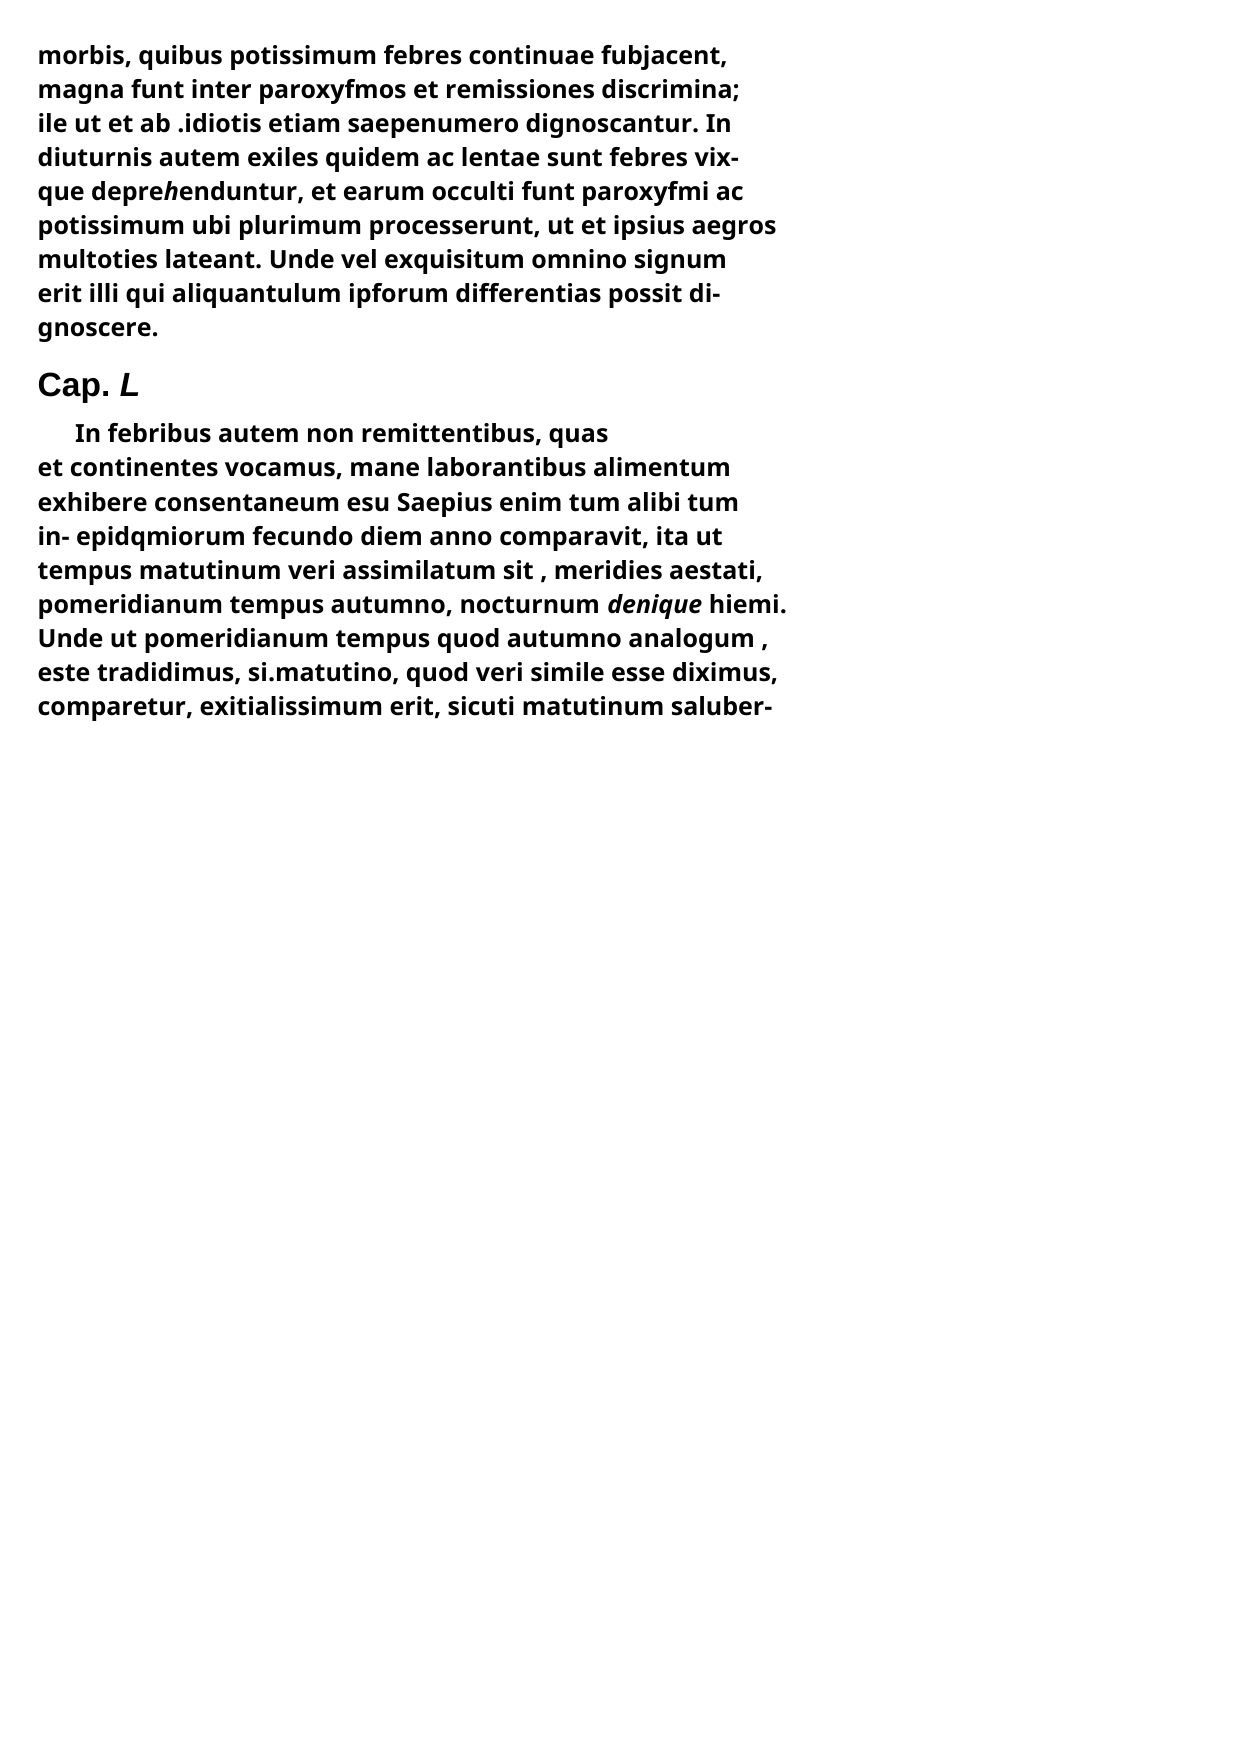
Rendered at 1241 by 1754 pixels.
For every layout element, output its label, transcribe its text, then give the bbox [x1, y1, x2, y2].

text morbis, quibus potissimum febres continuae fubjacent, magna funt inter paroxyfmos et remissiones discrimina; [37, 37, 1203, 106]
text In febribus autem non remittentibus, quas et continentes vocamus, mane laborantibus alimentum exhibere consentaneum esu Saepius enim tum alibi tum in- epidqmiorum fecundo diem anno comparavit, ita ut tempus matutinum veri assimilatum sit , meridies aestati, pomeridianum tempus autumno, nocturnum denique hiemi. Unde ut pomeridianum tempus quod autumno analogum , este tradidimus, si.matutino, quod veri simile esse diximus, comparetur, exitialissimum erit, sicuti matutinum saluber- [37, 416, 1203, 723]
text ile ut et ab .idiotis etiam saepenumero dignoscantur. In diuturnis autem exiles quidem ac lentae sunt febres vix- que deprehenduntur, et earum occulti funt paroxyfmi ac potissimum ubi plurimum processerunt, ut et ipsius aegros multoties lateant. Unde vel exquisitum omnino signum erit illi qui aliquantulum ipforum differentias possit di- gnoscere. [37, 106, 1203, 344]
subtitle Cap. L [37, 365, 1203, 403]
